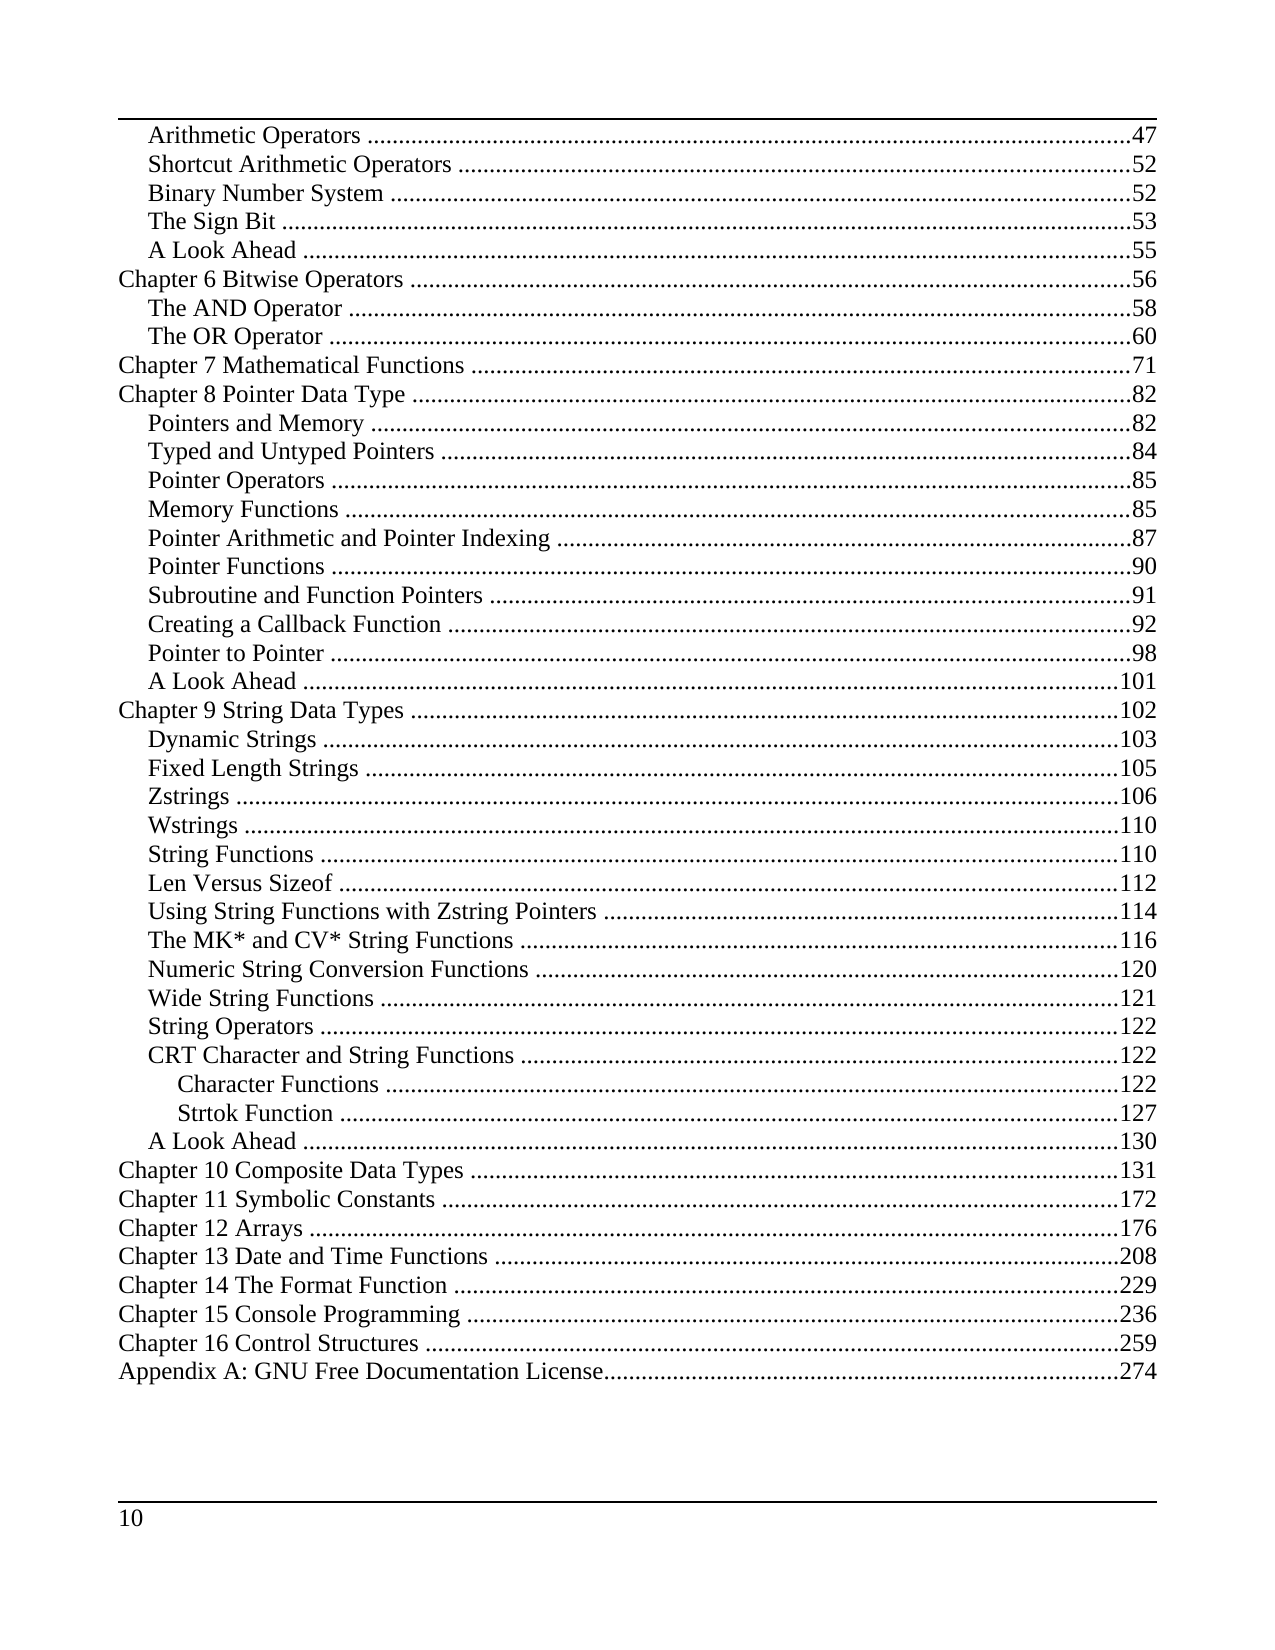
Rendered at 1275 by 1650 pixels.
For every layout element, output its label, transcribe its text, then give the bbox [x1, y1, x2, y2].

text Zstrings 106 [148, 781, 1157, 810]
text Wstrings 110 [148, 810, 1157, 839]
text Using String Functions with Zstring Pointers 114 [148, 896, 1157, 925]
text Wide String Functions 121 [148, 983, 1157, 1011]
text Appendix A: GNU Free Documentation License 274 [118, 1356, 1157, 1385]
text Shortcut Arithmetic Operators 52 [148, 149, 1157, 178]
text Len Versus Sizeof 112 [148, 868, 1157, 896]
text Chapter 6 Bitwise Operators 56 [118, 264, 1157, 293]
text Chapter 11 Symbolic Constants 172 [118, 1184, 1157, 1213]
text A Look Ahead 130 [148, 1126, 1157, 1155]
text Pointer Functions 90 [148, 551, 1157, 580]
text Chapter 15 Console Programming 236 [118, 1299, 1157, 1328]
text Chapter 16 Control Structures 259 [118, 1328, 1157, 1356]
text Subroutine and Function Pointers 91 [148, 580, 1157, 609]
text Chapter 8 Pointer Data Type 82 [118, 379, 1157, 408]
text Arithmetic Operators 47 [148, 120, 1157, 149]
text Pointer Arithmetic and Pointer Indexing 87 [148, 523, 1157, 551]
text A Look Ahead 55 [148, 235, 1157, 264]
text A Look Ahead 101 [148, 666, 1157, 695]
text CRT Character and String Functions 122 [148, 1040, 1157, 1069]
text The AND Operator 58 [148, 293, 1157, 321]
text Creating a Callback Function 92 [148, 609, 1157, 638]
text Chapter 10 Composite Data Types 131 [118, 1155, 1157, 1184]
text Chapter 12 Arrays 176 [118, 1213, 1157, 1241]
text Character Functions 122 [177, 1069, 1157, 1098]
text Chapter 7 Mathematical Functions 71 [118, 350, 1157, 379]
text The Sign Bit 53 [148, 206, 1157, 235]
text String Operators 122 [148, 1011, 1157, 1040]
text Chapter 14 The Format Function 229 [118, 1270, 1157, 1299]
text Typed and Untyped Pointers 84 [148, 436, 1157, 465]
text Dynamic Strings 103 [148, 724, 1157, 753]
text Fixed Length Strings 105 [148, 753, 1157, 781]
text The OR Operator 60 [148, 321, 1157, 350]
text Memory Functions 85 [148, 494, 1157, 523]
text Pointers and Memory 82 [148, 408, 1157, 436]
text Binary Number System 52 [148, 178, 1157, 206]
text Numeric String Conversion Functions 120 [148, 954, 1157, 983]
text Chapter 13 Date and Time Functions 208 [118, 1241, 1157, 1270]
text Strtok Function 127 [177, 1098, 1157, 1126]
text String Functions 110 [148, 839, 1157, 868]
text The MK* and CV* String Functions 116 [148, 925, 1157, 954]
text Pointer Operators 85 [148, 465, 1157, 494]
text Pointer to Pointer 98 [148, 638, 1157, 666]
text Chapter 9 String Data Types 102 [118, 695, 1157, 724]
